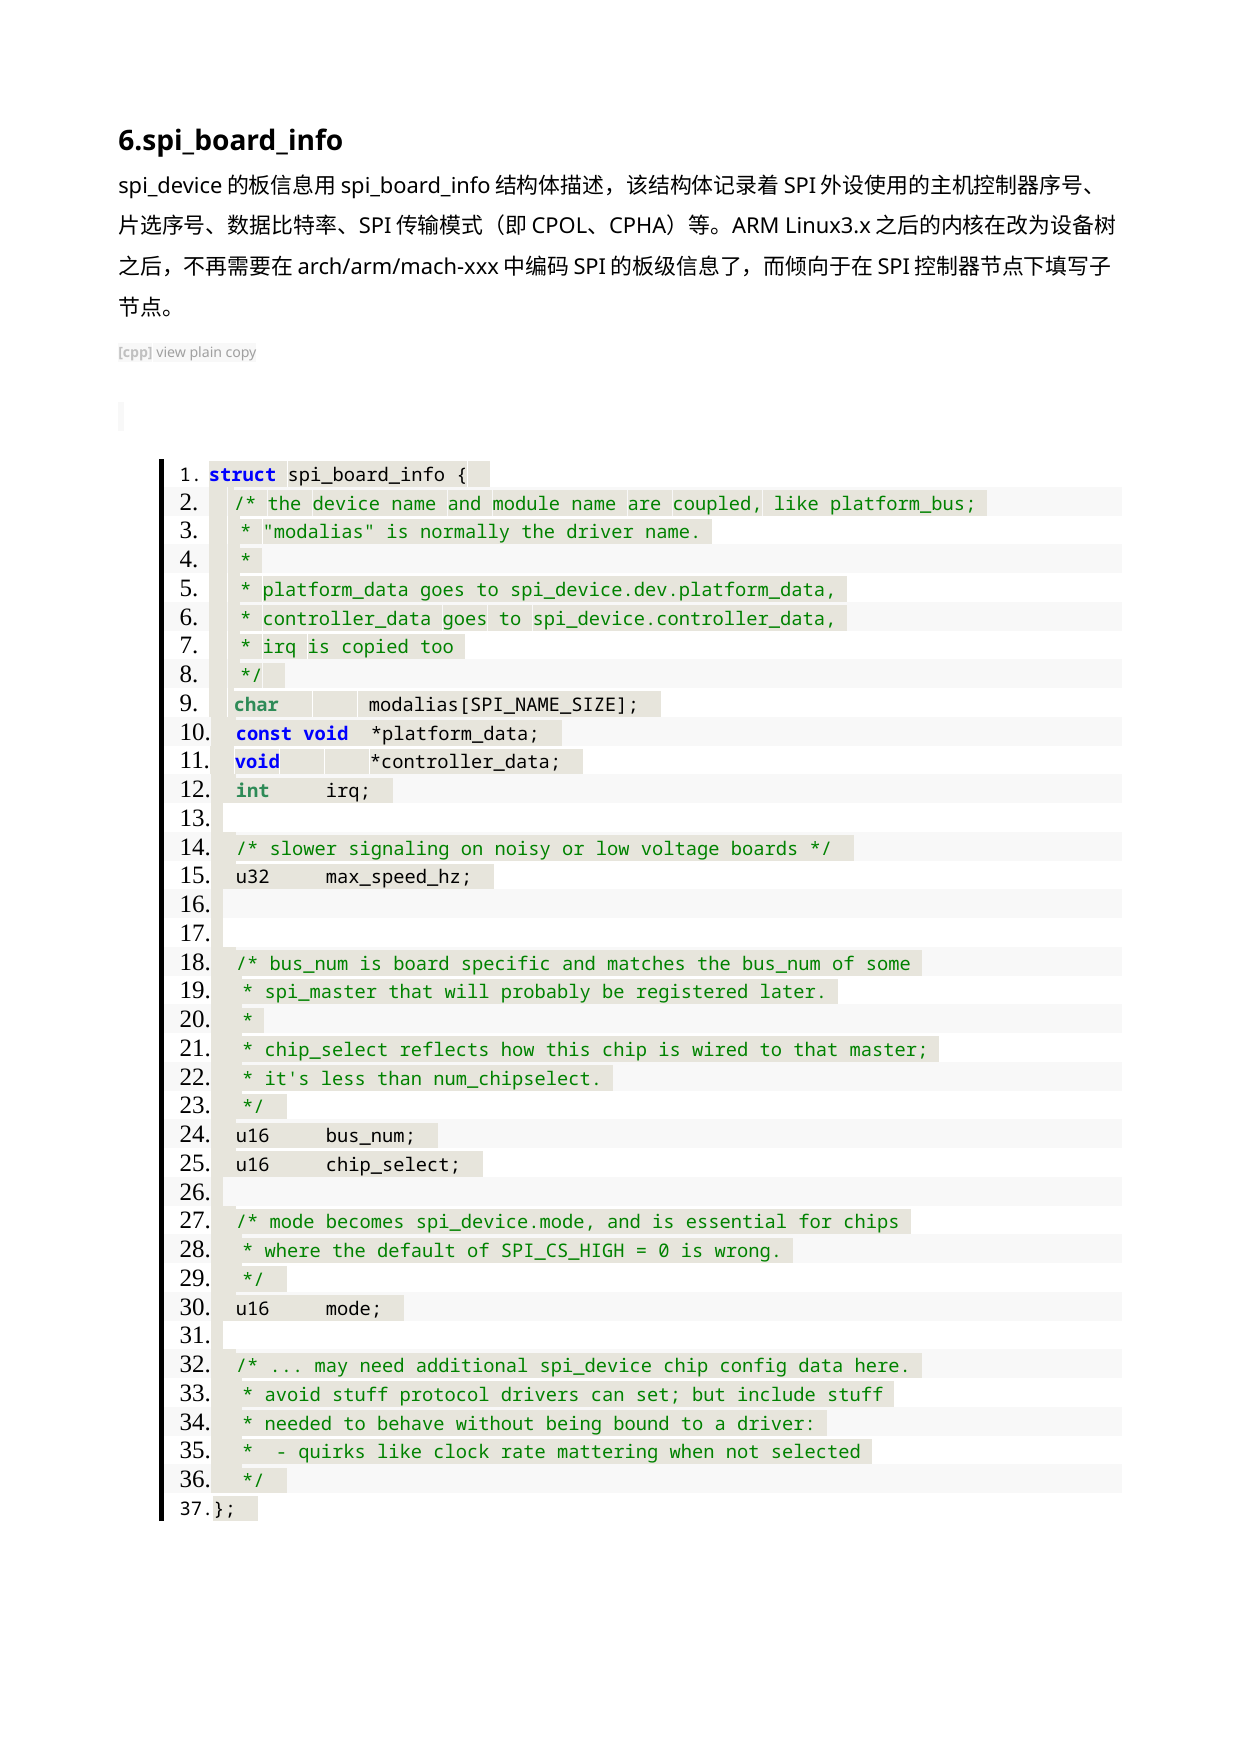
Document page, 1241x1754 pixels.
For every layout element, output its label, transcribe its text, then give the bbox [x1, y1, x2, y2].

list * it's less than num_chipselect. [164, 1062, 1122, 1091]
list void *controller_data; [164, 746, 1122, 774]
list * controller_data goes to spi_device.controller_data, [164, 602, 1122, 631]
list * - quirks like clock rate mattering when not selected [164, 1436, 1122, 1464]
list int irq; [164, 774, 1122, 803]
list u32 max_speed_hz; [164, 861, 1122, 889]
list * "modalias" is normally the driver name. [164, 516, 1122, 544]
list * spi_master that will probably be registered later. [164, 976, 1122, 1004]
list * [164, 544, 1122, 573]
list /* bus_num is board specific and matches the bus_num of some [164, 947, 1122, 976]
list /* mode becomes spi_device.mode, and is essential for chips [164, 1206, 1122, 1234]
list char modalias[SPI_NAME_SIZE]; [164, 688, 1122, 717]
list u16 chip_select; [164, 1148, 1122, 1177]
list */ [164, 659, 1122, 688]
list */ [164, 1263, 1122, 1292]
list * irq is copied too [164, 631, 1122, 659]
list u16 mode; [164, 1292, 1122, 1321]
list const void *platform_data; [164, 717, 1122, 746]
list * where the default of SPI_CS_HIGH = 0 is wrong. [164, 1234, 1122, 1263]
list */ [164, 1091, 1122, 1119]
list /* the device name and module name are coupled, like platform_bus; [164, 487, 1122, 516]
list }; [164, 1493, 1122, 1521]
text [cpp] view plain copy [118, 321, 1106, 362]
text spi_device的板信息用spi_board_info结构体描述，该结构体记录着SPI外设使用的主机控制器序号、片选序号、数据比特率、SPI传输模式（即CPOL、CPHA）等。ARM Linux3.x之后的内核在改为设备树之后，不再需要在arch/arm/mach-xxx中编码SPI的板级信息了，而倾向于在SPI控制器节点下填写子节点。 [118, 159, 1122, 321]
list * [164, 1004, 1122, 1033]
list /* slower signaling on noisy or low voltage boards */ [164, 832, 1122, 861]
list */ [164, 1464, 1122, 1493]
list * platform_data goes to spi_device.dev.platform_data, [164, 573, 1122, 602]
list u16 bus_num; [164, 1119, 1122, 1148]
subtitle 6.spi_board_info [118, 118, 1122, 159]
list * avoid stuff protocol drivers can set; but include stuff [164, 1378, 1122, 1407]
list * needed to behave without being bound to a driver: [164, 1407, 1122, 1436]
list /* ... may need additional spi_device chip config data here. [164, 1349, 1122, 1378]
list struct spi_board_info { [164, 459, 1122, 487]
list * chip_select reflects how this chip is wired to that master; [164, 1033, 1122, 1062]
